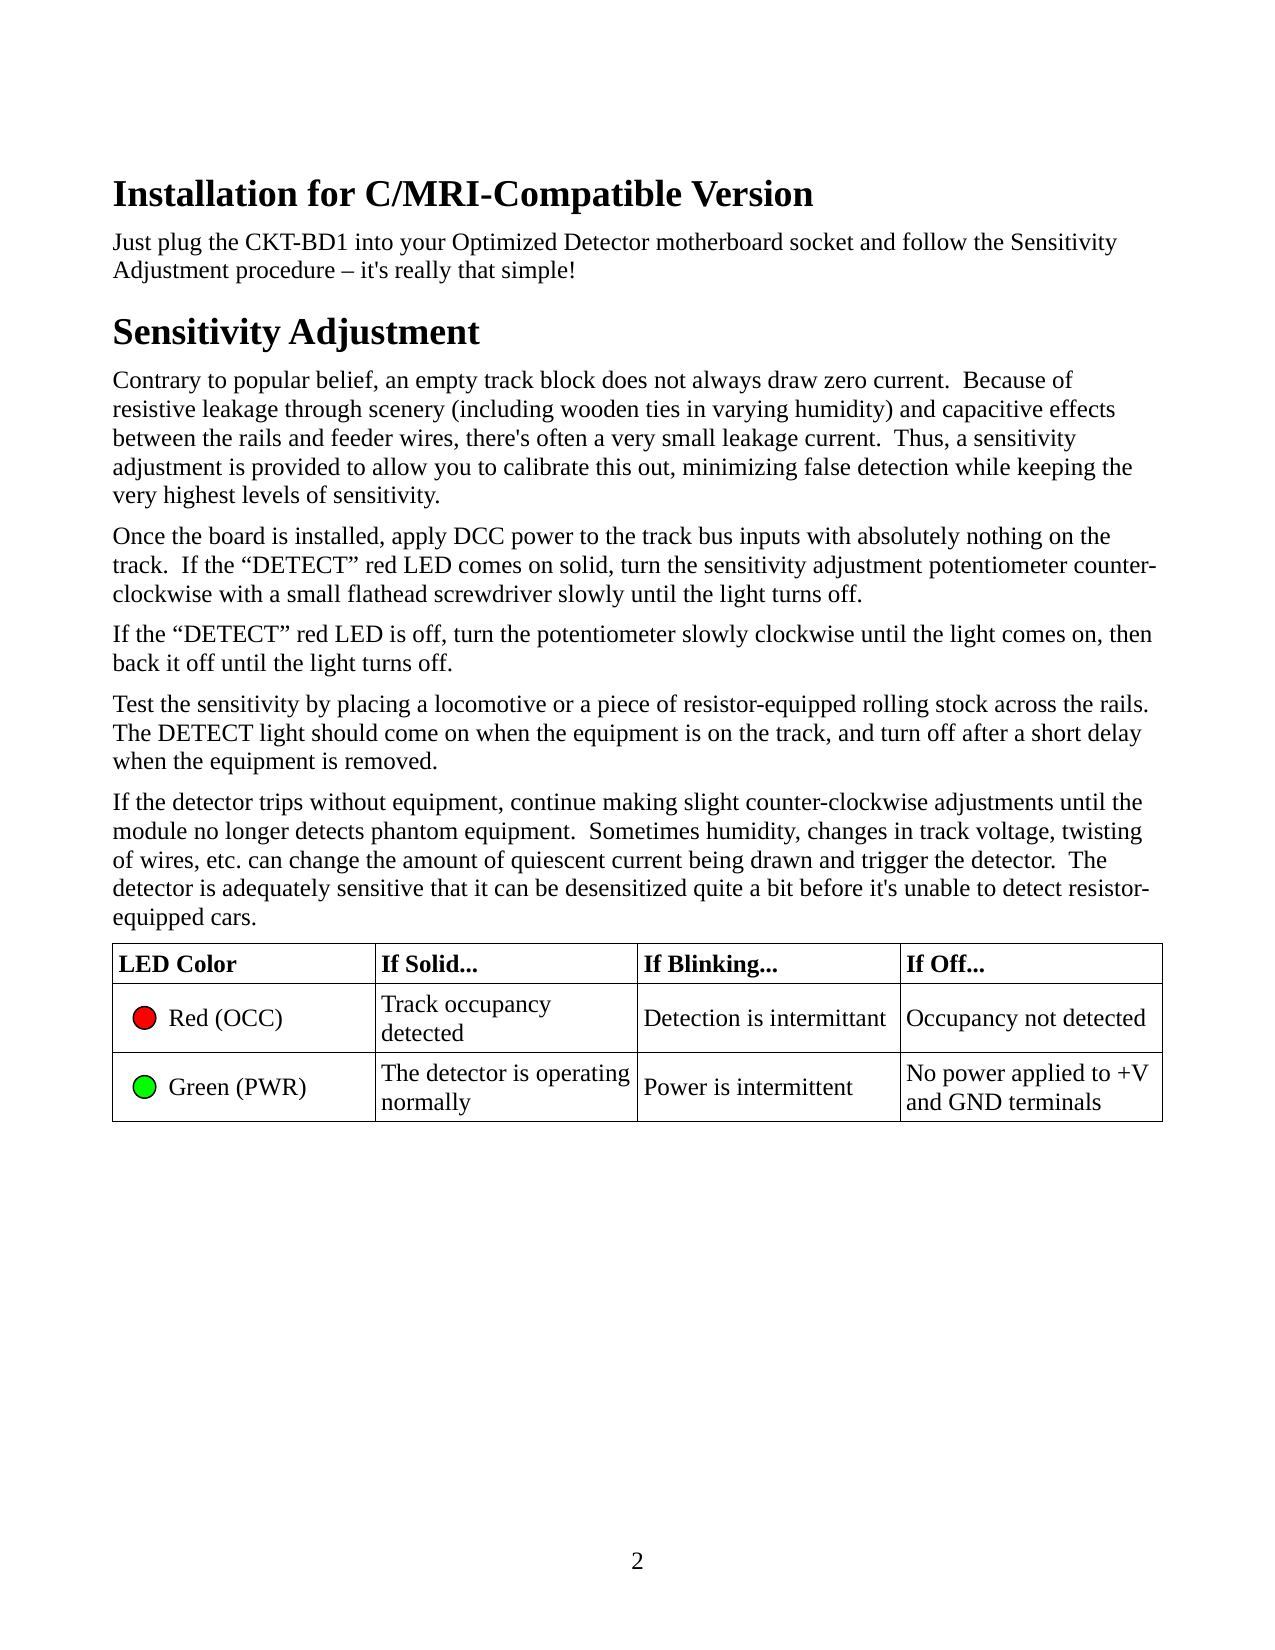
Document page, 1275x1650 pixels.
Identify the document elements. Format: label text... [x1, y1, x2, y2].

table_cell Occupancy not detected [901, 984, 1162, 1052]
text Once the board is installed, apply DCC power to the track bus inputs with absolutely nothing on the track. If the “DETECT” red LED comes on solid, turn the sensitivity adjustment potentiometer counter-clockwise with a small flathead screwdriver slowly until the light turns off. [112, 521, 1162, 607]
table_cell Power is intermittent [638, 1053, 900, 1121]
table_header If Off... [901, 944, 1162, 983]
table_cell Track occupancy detected [376, 984, 637, 1052]
subtitle Installation for C/MRI-Compatible Version [112, 171, 1162, 214]
table_cell No power applied to +V and GND terminals [901, 1053, 1162, 1121]
text Test the sensitivity by placing a locomotive or a piece of resistor-equipped rolling stock across the rails. The DETECT light should come on when the equipment is on the track, and turn off after a short delay when the equipment is removed. [112, 689, 1162, 775]
table_cell The detector is operating normally [376, 1053, 637, 1121]
text If the detector trips without equipment, continue making slight counter-clockwise adjustments until the module no longer detects phantom equipment. Sometimes humidity, changes in track voltage, twisting of wires, etc. can change the amount of quiescent current being drawn and trigger the detector. The detector is adequately sensitive that it can be desensitized quite a bit before it's unable to detect resistor-equipped cars. [112, 787, 1162, 931]
text Just plug the CKT-BD1 into your Optimized Detector motherboard socket and follow the Sensitivity Adjustment procedure – it's really that simple! [112, 227, 1162, 284]
text If the “DETECT” red LED is off, turn the potentiometer slowly clockwise until the light comes on, then back it off until the light turns off. [112, 619, 1162, 677]
subtitle Sensitivity Adjustment [112, 309, 1162, 353]
table_header If Solid... [376, 944, 637, 983]
table_cell Green (PWR) [113, 1053, 375, 1121]
table_header If Blinking... [638, 944, 900, 983]
table_cell Red (OCC) [113, 984, 375, 1052]
table_header LED Color [113, 944, 375, 983]
text Contrary to popular belief, an empty track block does not always draw zero current. Because of resistive leakage through scenery (including wooden ties in varying humidity) and capacitive effects between the rails and feeder wires, there's often a very small leakage current. Thus, a sensitivity adjustment is provided to allow you to calibrate this out, minimizing false detection while keeping the very highest levels of sensitivity. [112, 366, 1162, 509]
table_cell Detection is intermittant [638, 984, 900, 1052]
